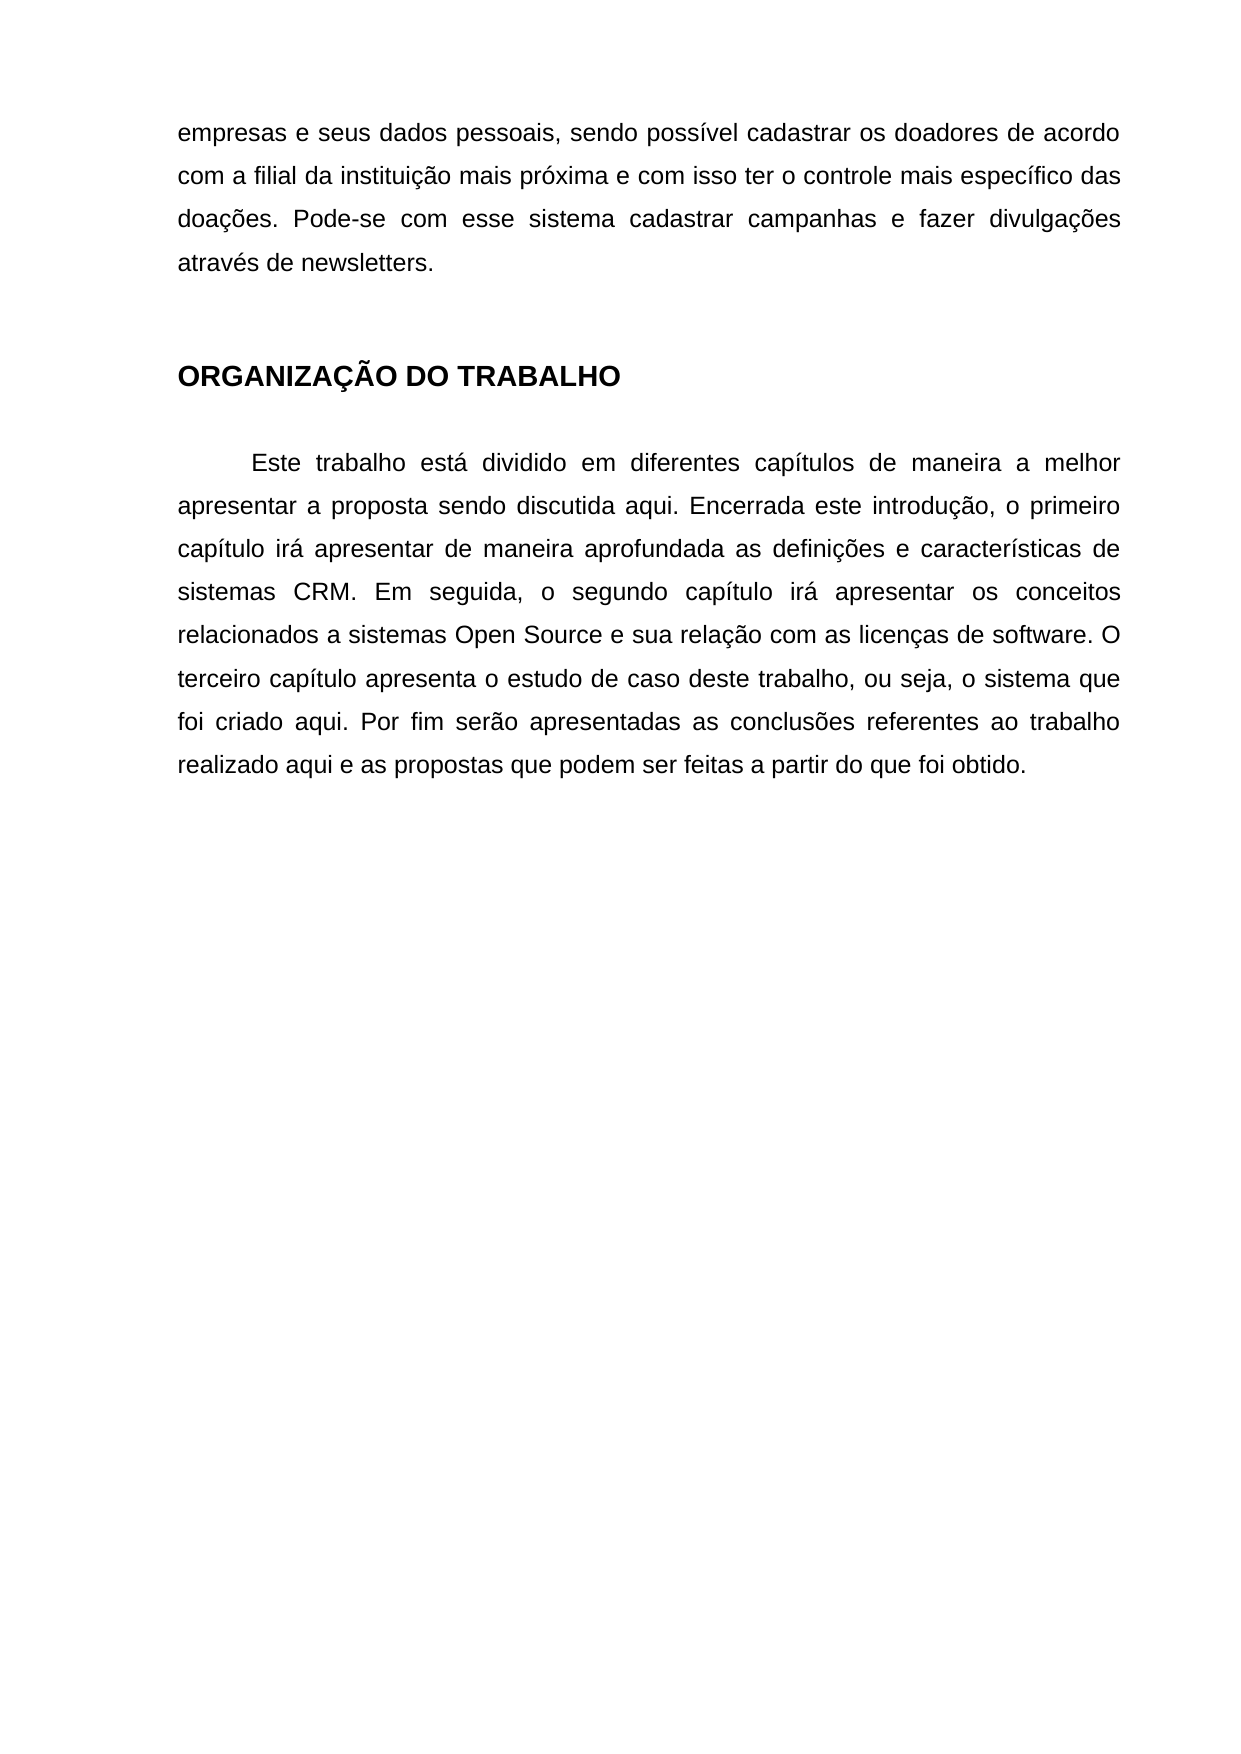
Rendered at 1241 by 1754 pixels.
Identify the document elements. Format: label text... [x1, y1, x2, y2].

subtitle ORGANIZAÇÃO DO TRABALHO [177, 359, 1122, 392]
text empresas e seus dados pessoais, sendo possível cadastrar os doadores de acordo com a filial da instituição mais próxima e com isso ter o controle mais específico das doações. Pode-se com esse sistema cadastrar campanhas e fazer divulgações através de newsletters. [177, 118, 1122, 276]
text Este trabalho está dividido em diferentes capítulos de maneira a melhor apresentar a proposta sendo discutida aqui. Encerrada este introdução, o primeiro capítulo irá apresentar de maneira aprofundada as definições e características de sistemas CRM. Em seguida, o segundo capítulo irá apresentar os conceitos relacionados a sistemas Open Source e sua relação com as licenças de software. O terceiro capítulo apresenta o estudo de caso deste trabalho, ou seja, o sistema que foi criado aqui. Por fim serão apresentadas as conclusões referentes ao trabalho realizado aqui e as propostas que podem ser feitas a partir do que foi obtido. [177, 448, 1122, 778]
